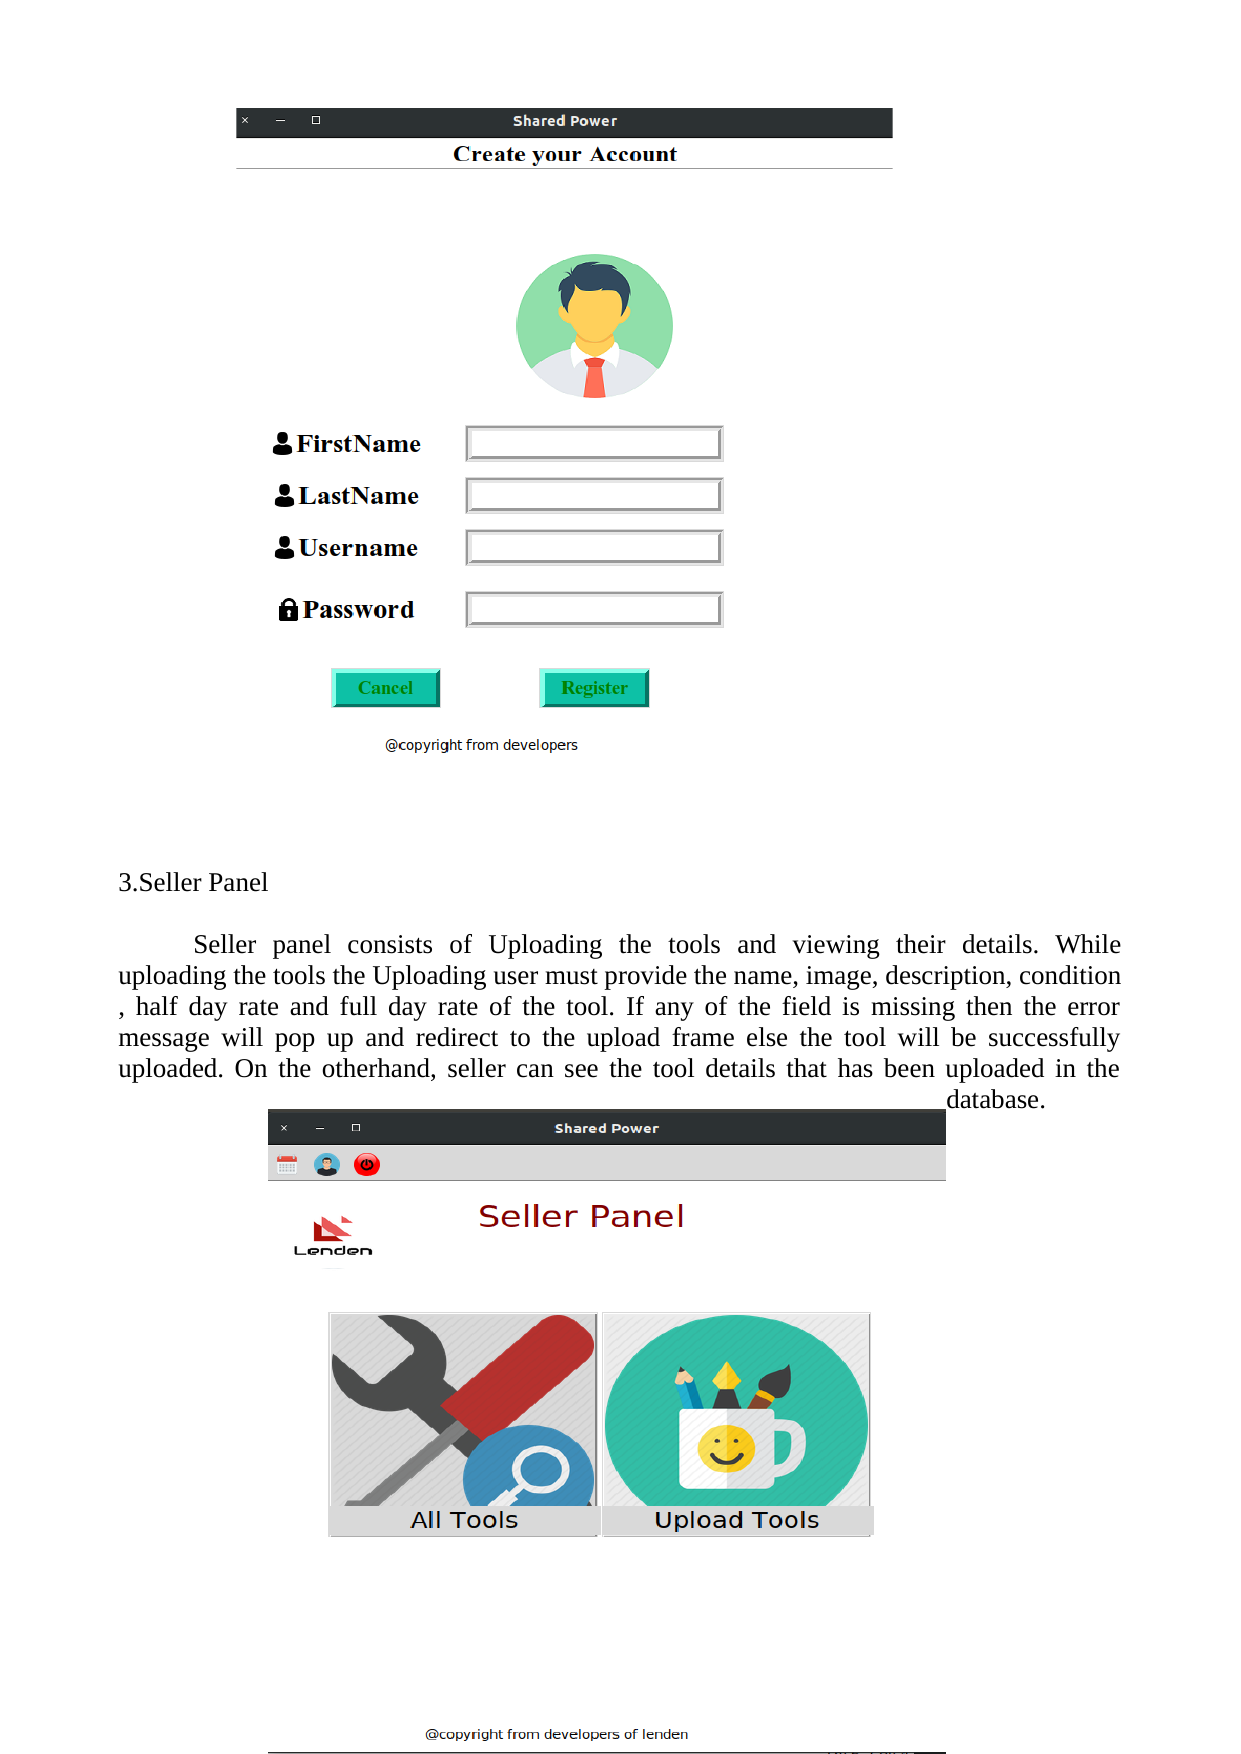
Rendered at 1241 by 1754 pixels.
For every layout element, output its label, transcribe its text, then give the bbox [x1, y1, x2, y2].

picture [268, 1109, 946, 1754]
picture [236, 108, 893, 759]
text 3.Seller Panel [118, 866, 1122, 897]
text Seller panel consists of Uploading the tools and viewing their details. While uploading the tools the Uploading user must provide the name, image, description, condition , half day rate and full day rate of the tool. If any of the field is missing then the error message will pop up and redirect to the upload frame else the tool will be successfully uploaded. On the otherhand, seller can see the tool details that has been uploaded in the database. [118, 928, 1122, 1115]
